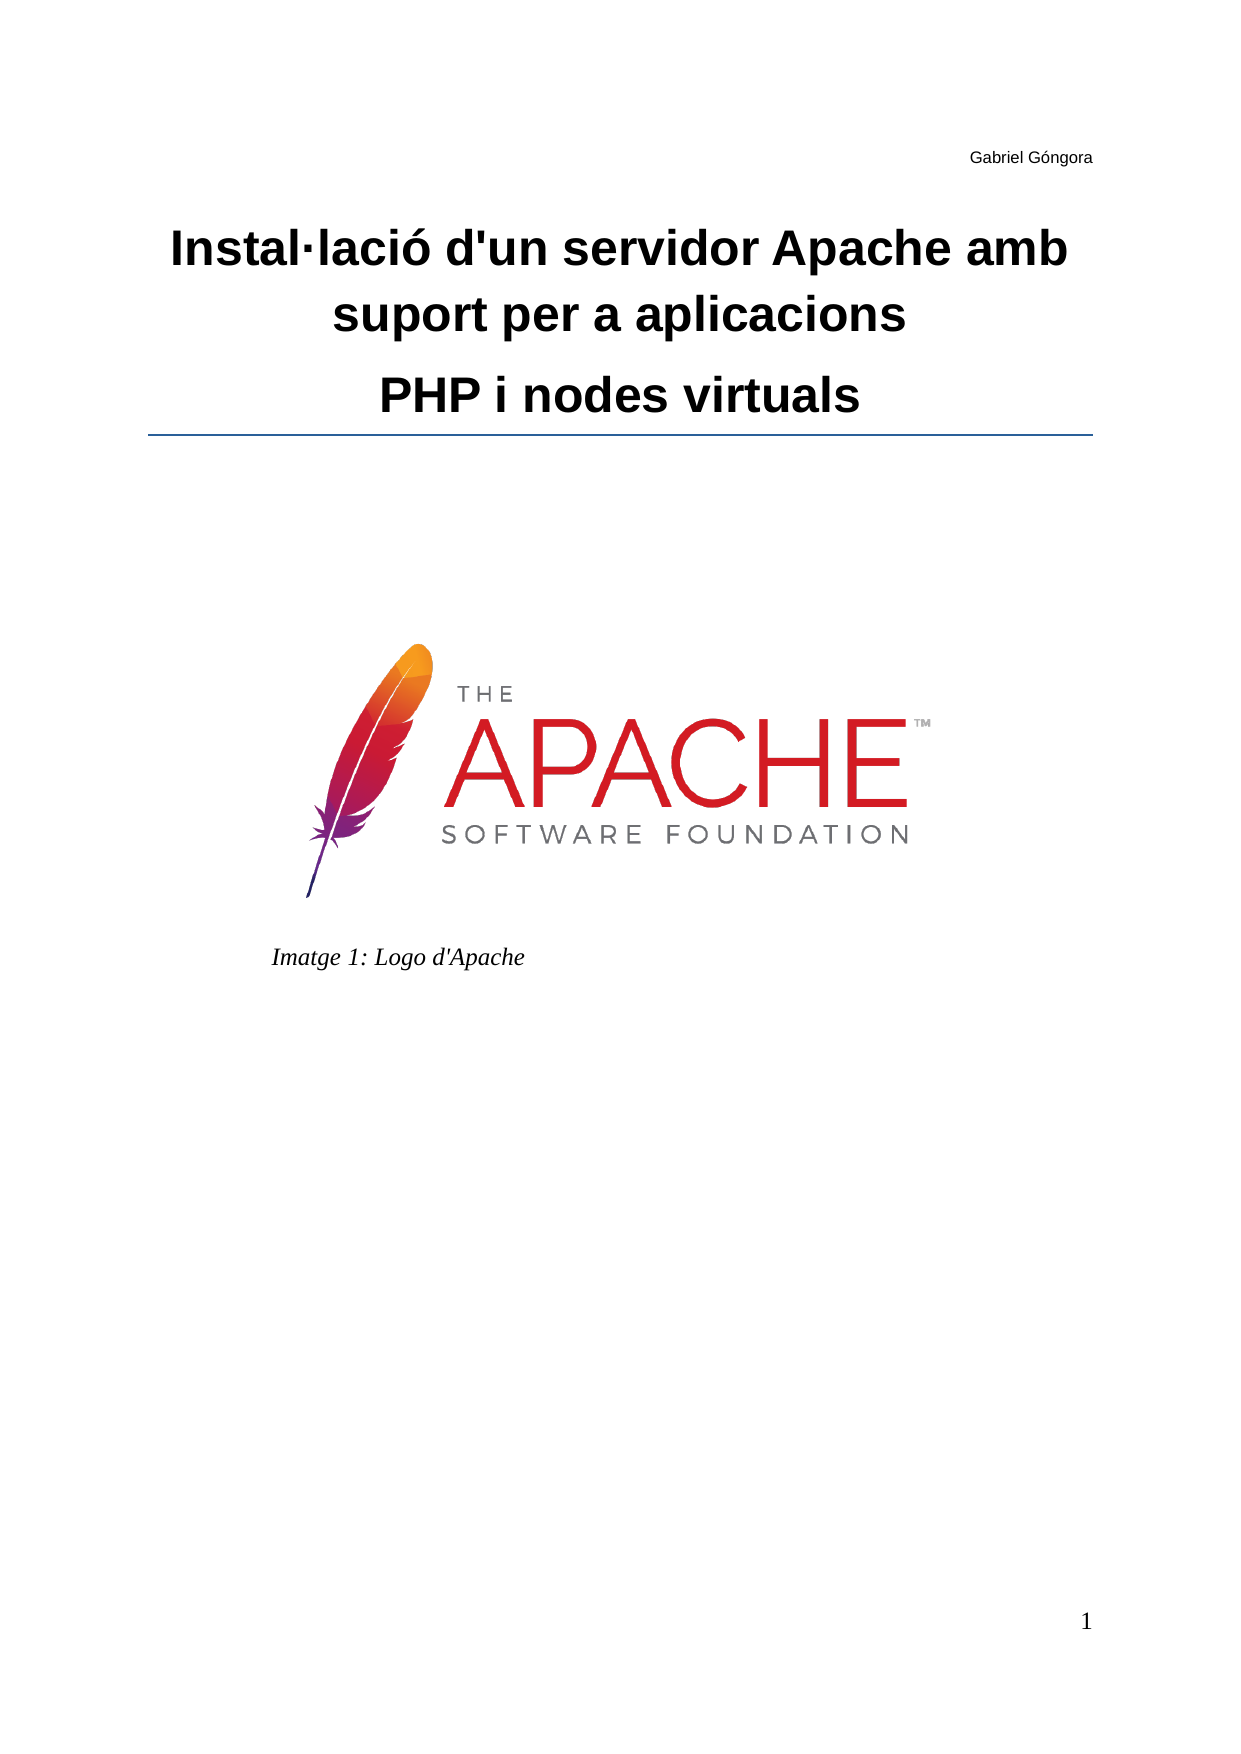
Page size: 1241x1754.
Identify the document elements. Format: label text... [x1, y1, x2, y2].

text [271, 588, 969, 601]
text Imatge 1: Logo d'Apache [271, 942, 969, 971]
picture [271, 601, 969, 942]
text Instal·lació d'un servidor Apache amb suport per a aplicacions [148, 207, 1093, 342]
text PHP i nodes virtuals [148, 353, 1093, 434]
